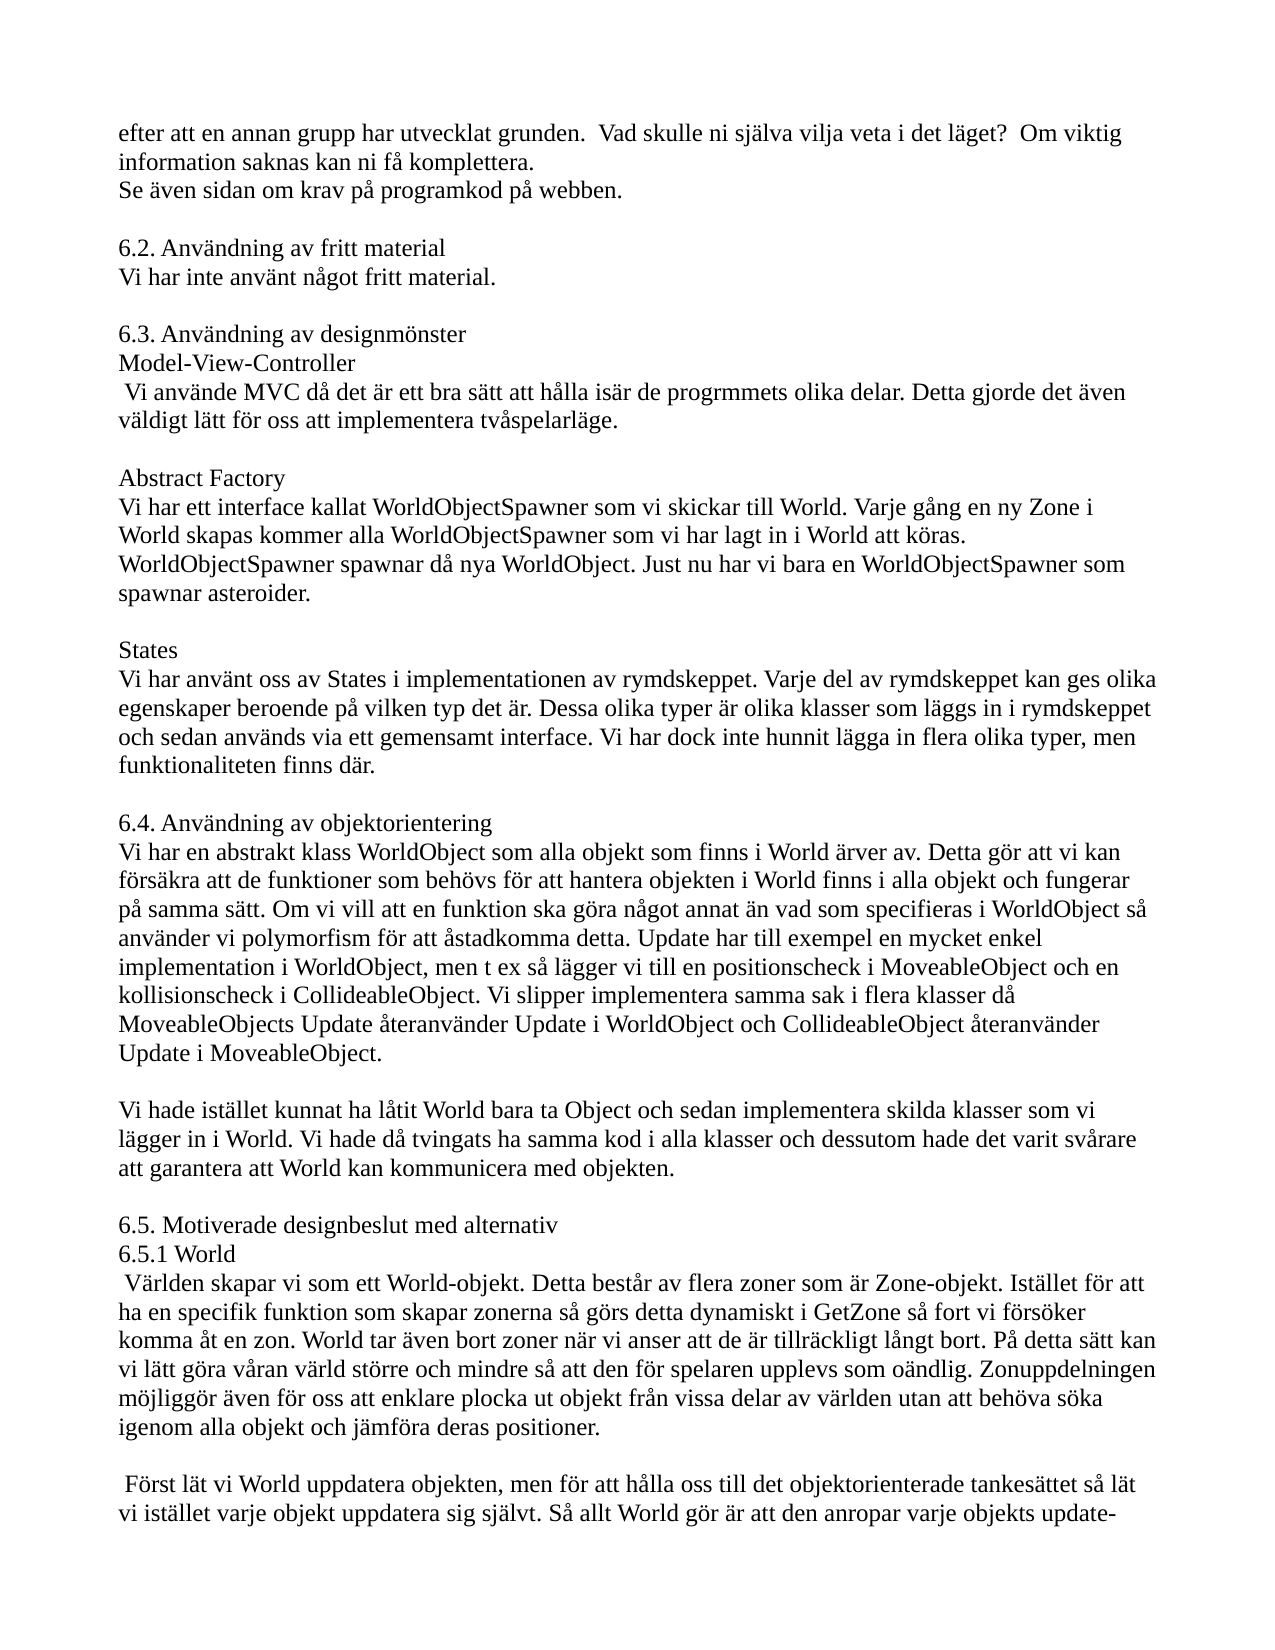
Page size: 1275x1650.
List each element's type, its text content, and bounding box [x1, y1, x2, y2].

text Se även sidan om krav på programkod på webben. [118, 176, 1157, 204]
text Model-View-Controller [118, 348, 1157, 377]
text 6.4. Användning av objektorientering [118, 808, 1157, 837]
text Först lät vi World uppdatera objekten, men för att hålla oss till det objektorienterade tankesättet så lät vi istället varje objekt uppdatera sig självt. Så allt World gör är att den anropar varje objekts update- [118, 1469, 1157, 1527]
text Vi har en abstrakt klass WorldObject som alla objekt som finns i World ärver av. Detta gör att vi kan försäkra att de funktioner som behövs för att hantera objekten i World finns i alla objekt och fungerar på samma sätt. Om vi vill att en funktion ska göra något annat än vad som specifieras i WorldObject så använder vi polymorfism för att åstadkomma detta. Update har till exempel en mycket enkel implementation i WorldObject, men t ex så lägger vi till en positionscheck i MoveableObject och en kollisionscheck i CollideableObject. Vi slipper implementera samma sak i flera klasser då MoveableObjects Update återanvänder Update i WorldObject och CollideableObject återanvänder Update i MoveableObject. [118, 837, 1157, 1067]
text Vi har ett interface kallat WorldObjectSpawner som vi skickar till World. Varje gång en ny Zone i World skapas kommer alla WorldObjectSpawner som vi har lagt in i World att köras. WorldObjectSpawner spawnar då nya WorldObject. Just nu har vi bara en WorldObjectSpawner som spawnar asteroider. [118, 492, 1157, 607]
text Världen skapar vi som ett World-objekt. Detta består av flera zoner som är Zone-objekt. Istället för att ha en specifik funktion som skapar zonerna så görs detta dynamiskt i GetZone så fort vi försöker komma åt en zon. World tar även bort zoner när vi anser att de är tillräckligt långt bort. På detta sätt kan vi lätt göra våran värld större och mindre så att den för spelaren upplevs som oändlig. Zonuppdelningen möjliggör även för oss att enklare plocka ut objekt från vissa delar av världen utan att behöva söka igenom alla objekt och jämföra deras positioner. [118, 1268, 1157, 1441]
text 6.3. Användning av designmönster [118, 319, 1157, 348]
text Vi använde MVC då det är ett bra sätt att hålla isär de progrmmets olika delar. Detta gjorde det även väldigt lätt för oss att implementera tvåspelarläge. [118, 377, 1157, 434]
text Vi har inte använt något fritt material. [118, 262, 1157, 291]
text 6.5. Motiverade designbeslut med alternativ [118, 1211, 1157, 1239]
text Abstract Factory [118, 463, 1157, 492]
text 6.5.1 World [118, 1239, 1157, 1268]
text States [118, 636, 1157, 664]
text 6.2. Användning av fritt material [118, 233, 1157, 262]
text Vi hade istället kunnat ha låtit World bara ta Object och sedan implementera skilda klasser som vi lägger in i World. Vi hade då tvingats ha samma kod i alla klasser och dessutom hade det varit svårare att garantera att World kan kommunicera med objekten. [118, 1096, 1157, 1182]
text Vi har använt oss av States i implementationen av rymdskeppet. Varje del av rymdskeppet kan ges olika egenskaper beroende på vilken typ det är. Dessa olika typer är olika klasser som läggs in i rymdskeppet och sedan används via ett gemensamt interface. Vi har dock inte hunnit lägga in flera olika typer, men funktionaliteten finns där. [118, 664, 1157, 779]
text efter att en annan grupp har utvecklat grunden. Vad skulle ni själva vilja veta i det läget? Om viktig information saknas kan ni få komplettera. [118, 118, 1157, 176]
